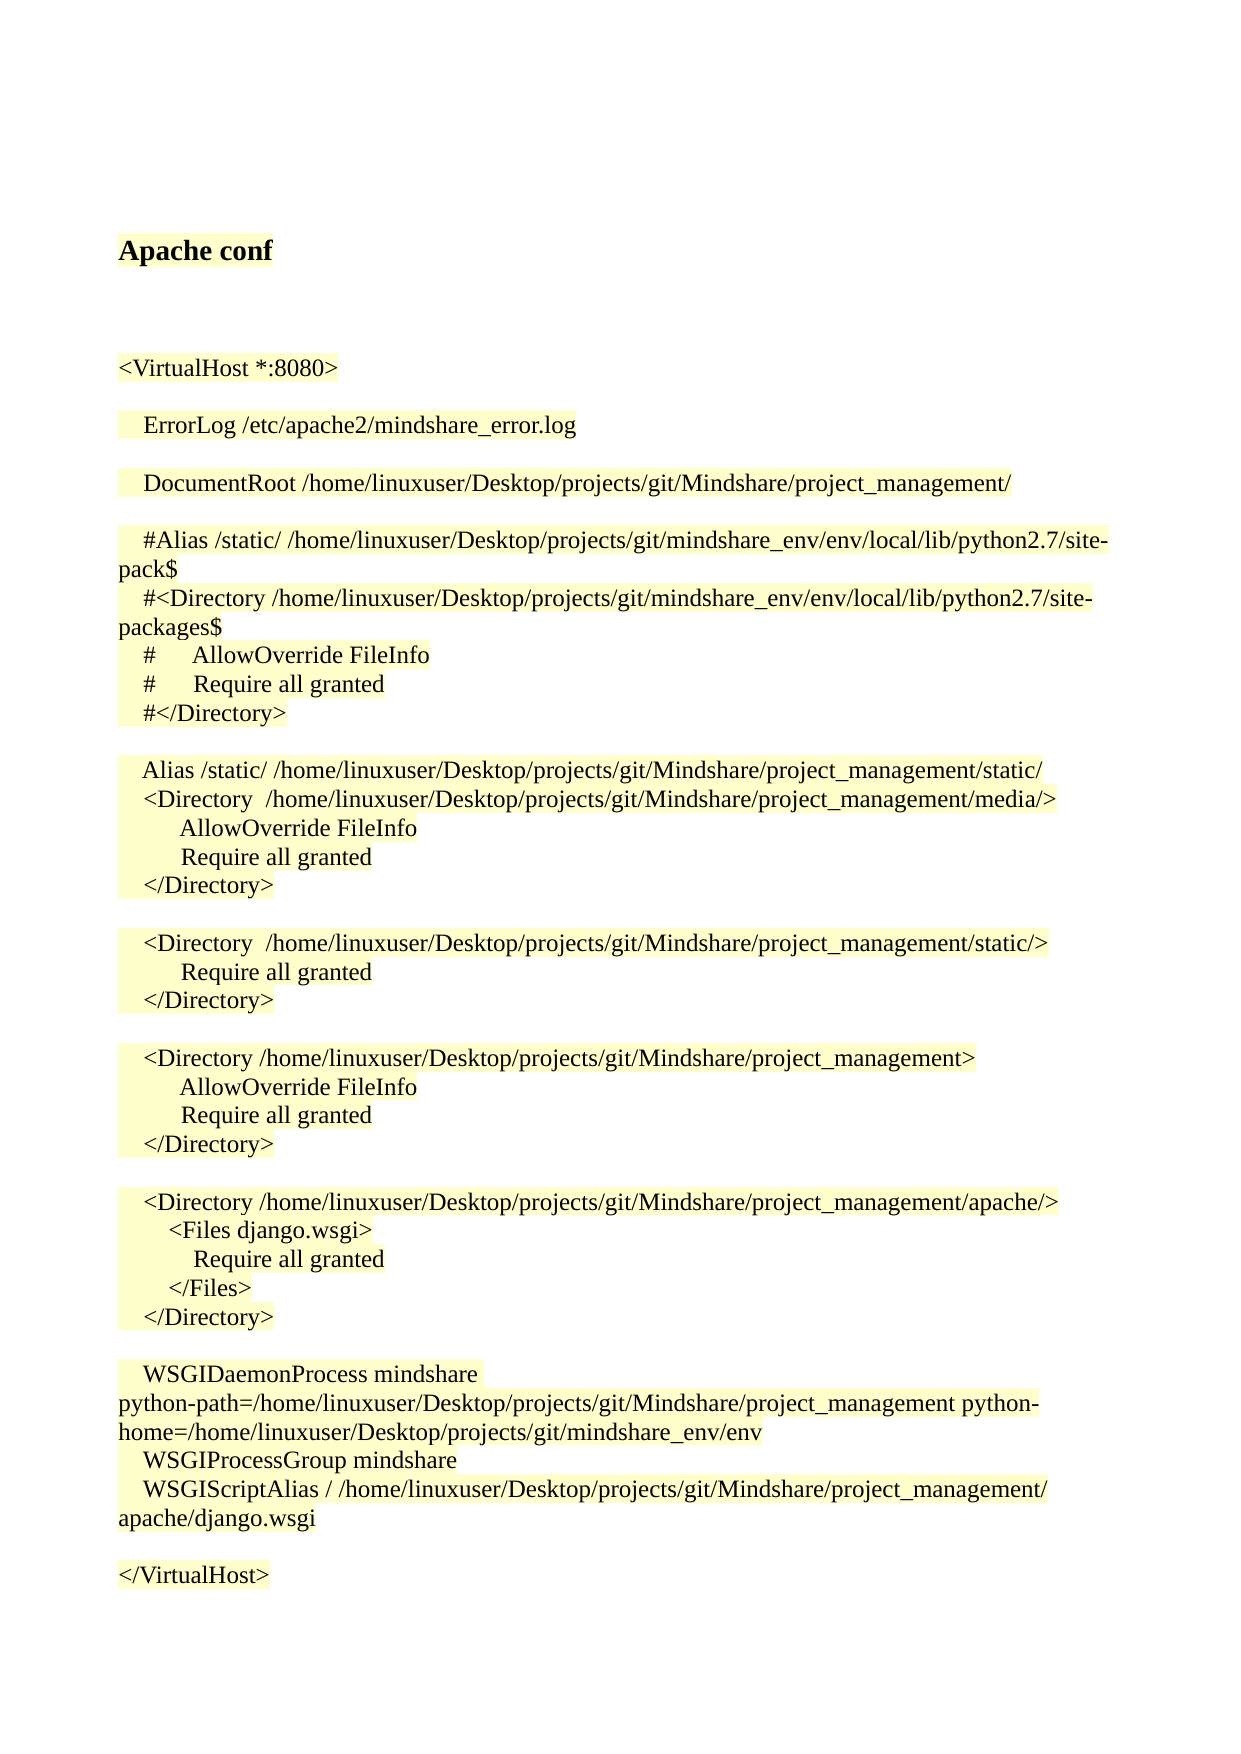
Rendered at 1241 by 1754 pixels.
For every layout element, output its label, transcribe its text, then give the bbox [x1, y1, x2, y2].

text #</Directory> [118, 698, 1122, 727]
text WSGIScriptAlias / /home/linuxuser/Desktop/projects/git/Mindshare/project_management/apache/django.wsgi [118, 1474, 1122, 1532]
text Require all granted [118, 1244, 1122, 1273]
text DocumentRoot /home/linuxuser/Desktop/projects/git/Mindshare/project_management/ [118, 468, 1122, 497]
text ErrorLog /etc/apache2/mindshare_error.log [118, 410, 1122, 439]
text <Directory /home/linuxuser/Desktop/projects/git/Mindshare/project_management/media/> [118, 784, 1122, 813]
text Apache conf [118, 233, 1122, 267]
text # Require all granted [118, 669, 1122, 698]
text AllowOverride FileInfo [118, 813, 1122, 842]
text # AllowOverride FileInfo [118, 640, 1122, 669]
text </Directory> [118, 1302, 1122, 1330]
text <Directory /home/linuxuser/Desktop/projects/git/Mindshare/project_management> [118, 1043, 1122, 1072]
text <VirtualHost *:8080> [118, 353, 1122, 382]
text WSGIProcessGroup mindshare [118, 1445, 1122, 1474]
text </Directory> [118, 985, 1122, 1014]
text <Directory /home/linuxuser/Desktop/projects/git/Mindshare/project_management/apache/> [118, 1187, 1122, 1215]
text Alias /static/ /home/linuxuser/Desktop/projects/git/Mindshare/project_management/static/ [118, 755, 1122, 784]
text <Files django.wsgi> [118, 1215, 1122, 1244]
text </VirtualHost> [118, 1560, 1122, 1589]
text Require all granted [118, 957, 1122, 985]
text </Directory> [118, 870, 1122, 899]
text #Alias /static/ /home/linuxuser/Desktop/projects/git/mindshare_env/env/local/lib/python2.7/site-pack$ [118, 525, 1122, 583]
text #<Directory /home/linuxuser/Desktop/projects/git/mindshare_env/env/local/lib/python2.7/site-packages$ [118, 583, 1122, 640]
text <Directory /home/linuxuser/Desktop/projects/git/Mindshare/project_management/static/> [118, 928, 1122, 957]
text Require all granted [118, 842, 1122, 870]
text WSGIDaemonProcess mindshare python-path=/home/linuxuser/Desktop/projects/git/Mindshare/project_management python-home=/home/linuxuser/Desktop/projects/git/mindshare_env/env [118, 1359, 1122, 1445]
text </Directory> [118, 1129, 1122, 1158]
text </Files> [118, 1273, 1122, 1302]
text Require all granted [118, 1100, 1122, 1129]
text AllowOverride FileInfo [118, 1072, 1122, 1100]
